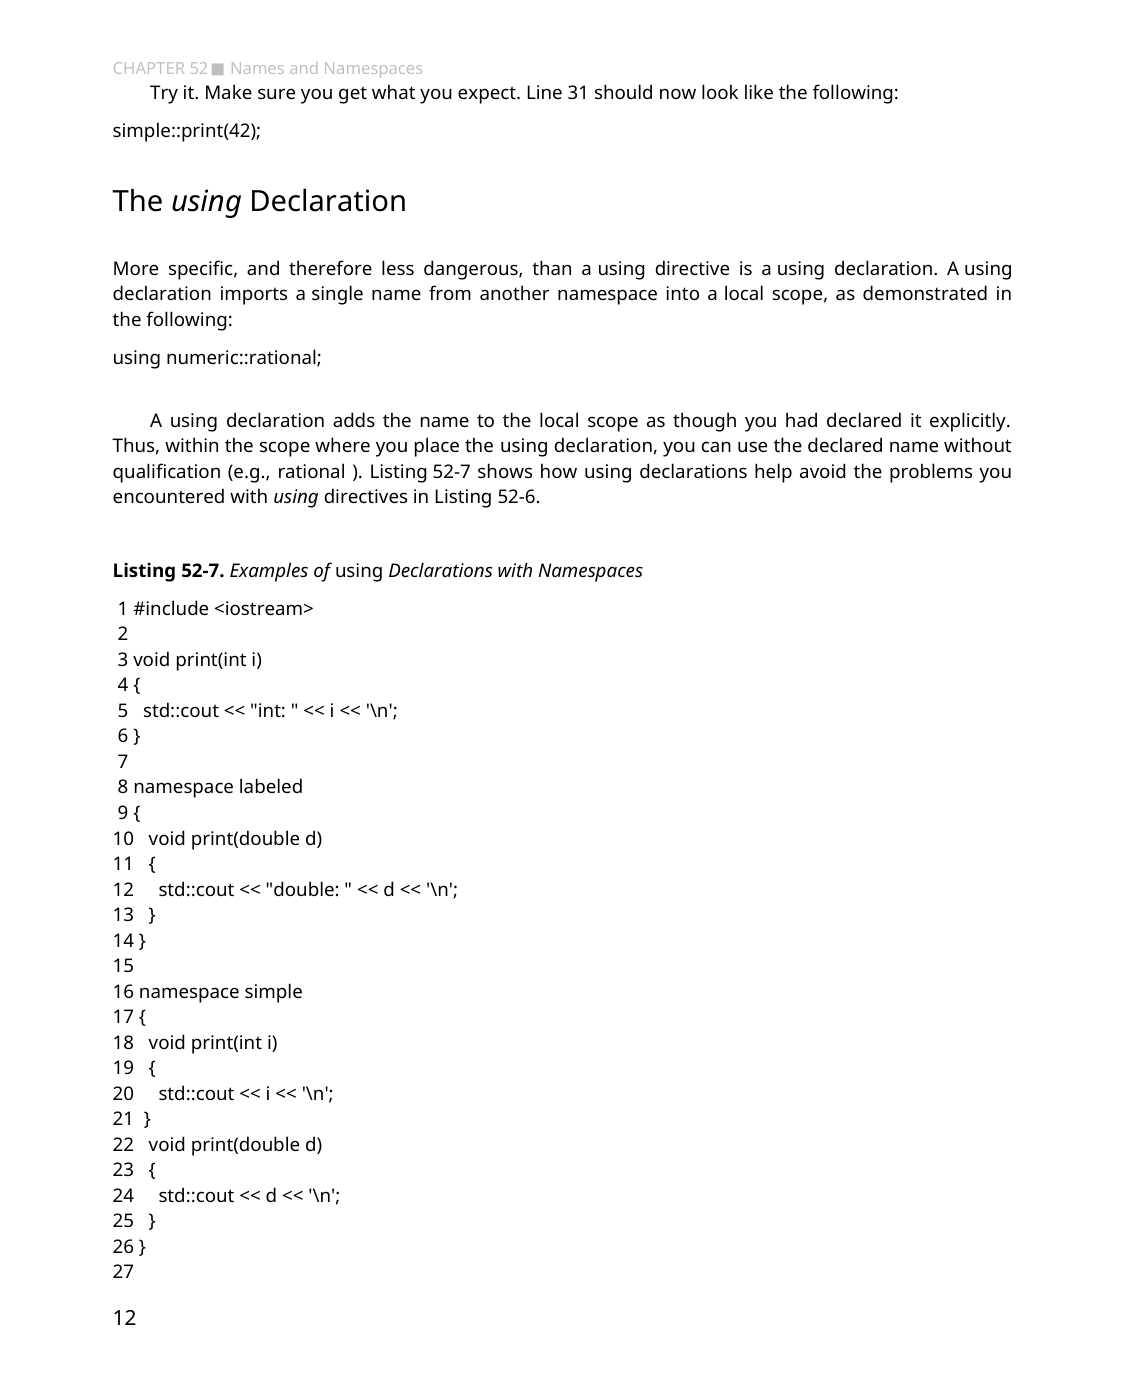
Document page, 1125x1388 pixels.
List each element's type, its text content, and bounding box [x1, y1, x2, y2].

subtitle The using Declaration [112, 180, 1012, 220]
text More specific, and therefore less dangerous, than a using directive is a using declaration. A using declaration imports a single name from another namespace into a local scope, as demonstrated in the following: [112, 255, 1012, 332]
text 1 #include <iostream> [112, 595, 1012, 621]
text Try it. Make sure you get what you expect. Line 31 should now look like the following: [112, 79, 1012, 104]
text 8 namespace labeled [112, 774, 1012, 799]
text 12 std::cout << "double: " << d << '\n'; [112, 876, 1012, 901]
text 3 void print(int i) [112, 646, 1012, 672]
text 19 { [112, 1054, 1012, 1080]
text 25 } [112, 1208, 1012, 1233]
text 7 [112, 748, 1012, 774]
text 23 { [112, 1157, 1012, 1182]
text 2 [112, 621, 1012, 646]
text 16 namespace simple [112, 978, 1012, 1003]
text 21 } [112, 1106, 1012, 1131]
text simple::print(42); [112, 117, 1012, 142]
text 10 void print(double d) [112, 825, 1012, 850]
text 13 } [112, 901, 1012, 927]
text 24 std::cout << d << '\n'; [112, 1182, 1012, 1208]
text 6 } [112, 723, 1012, 748]
text 27 [112, 1259, 1012, 1284]
text 17 { [112, 1003, 1012, 1029]
text 26 } [112, 1233, 1012, 1259]
text Listing 52-7. Examples of using Declarations with Namespaces [112, 557, 1012, 583]
text 5 std::cout << "int: " << i << '\n'; [112, 697, 1012, 723]
text 18 void print(int i) [112, 1029, 1012, 1054]
text 20 std::cout << i << '\n'; [112, 1080, 1012, 1106]
text A using declaration adds the name to the local scope as though you had declared it explicitly. Thus, within the scope where you place the using declaration, you can use the declared name without qualification (e.g., rational ). Listing 52-7 shows how using declarations help avoid the problems you encountered with using directives in Listing 52-6. [112, 407, 1012, 509]
text 9 { [112, 799, 1012, 825]
text 11 { [112, 850, 1012, 876]
text 4 { [112, 672, 1012, 697]
text using numeric::rational; [112, 344, 1012, 370]
text 14 } [112, 927, 1012, 952]
text 15 [112, 952, 1012, 978]
text 22 void print(double d) [112, 1131, 1012, 1157]
